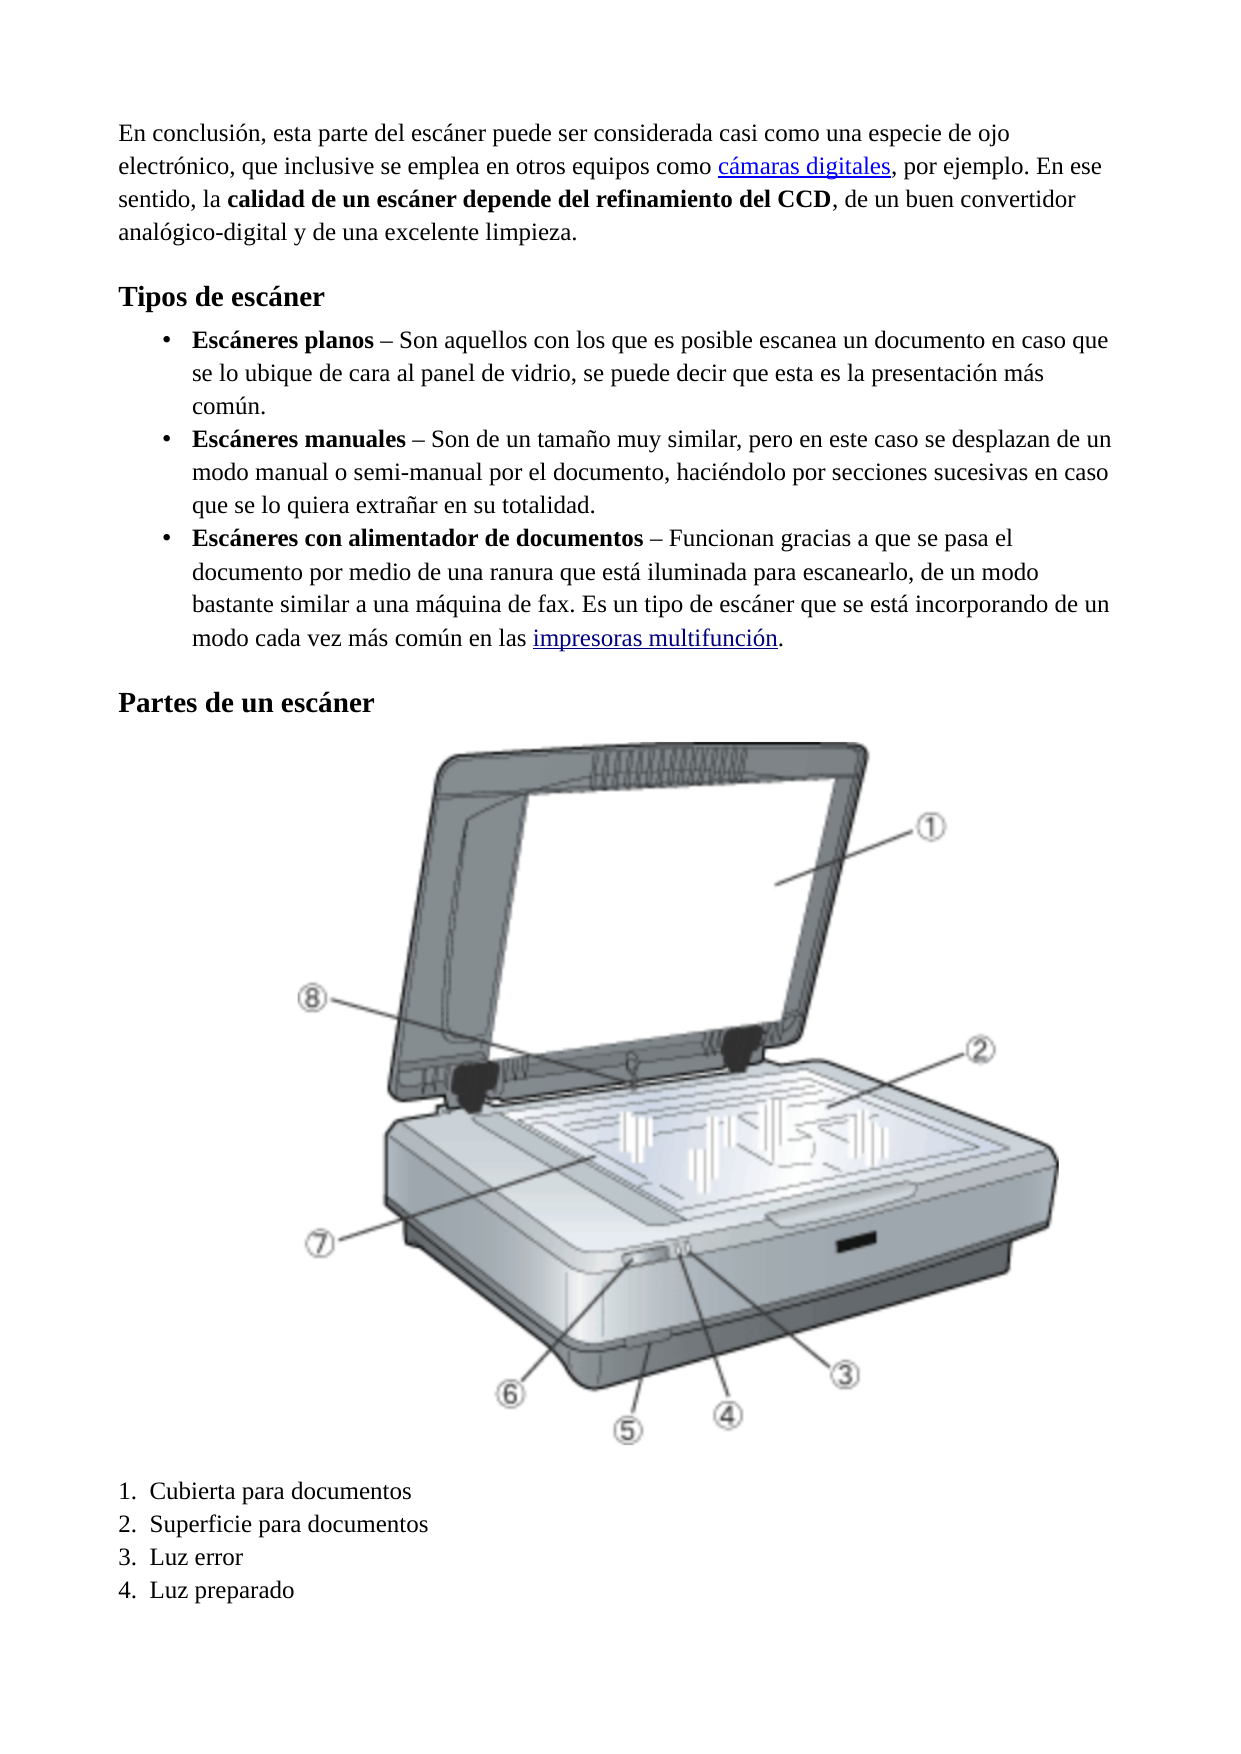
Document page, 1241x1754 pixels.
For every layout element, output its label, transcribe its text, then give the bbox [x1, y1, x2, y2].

list Escáneres planos – Son aquellos con los que es posible escanea un documento en caso que se lo ubique de cara al panel de vidrio, se puede decir que esta es la presentación más común. [162, 325, 1122, 420]
text 1. Cubierta para documentos 2. Superficie para documentos 3. Luz error 4. Luz preparado [118, 1467, 1122, 1604]
picture [118, 730, 1212, 1467]
list Escáneres con alimentador de documentos – Funcionan gracias a que se pasa el documento por medio de una ranura que está iluminada para escanearlo, de un modo bastante similar a una máquina de fax. Es un tipo de escáner que se está incorporando de un modo cada vez más común en las impresoras multifunción. [162, 523, 1122, 651]
text En conclusión, esta parte del escáner puede ser considerada casi como una especie de ojo electrónico, que inclusive se emplea en otros equipos como cámaras digitales, por ejemplo. En ese sentido, la calidad de un escáner depende del refinamiento del CCD, de un buen convertidor analógico-digital y de una excelente limpieza. [118, 118, 1122, 246]
subtitle Partes de un escáner [118, 685, 1122, 718]
list Escáneres manuales – Son de un tamaño muy similar, pero en este caso se desplazan de un modo manual o semi-manual por el documento, haciéndolo por secciones sucesivas en caso que se lo quiera extrañar en su totalidad. [162, 424, 1122, 519]
subtitle Tipos de escáner [118, 279, 1122, 313]
